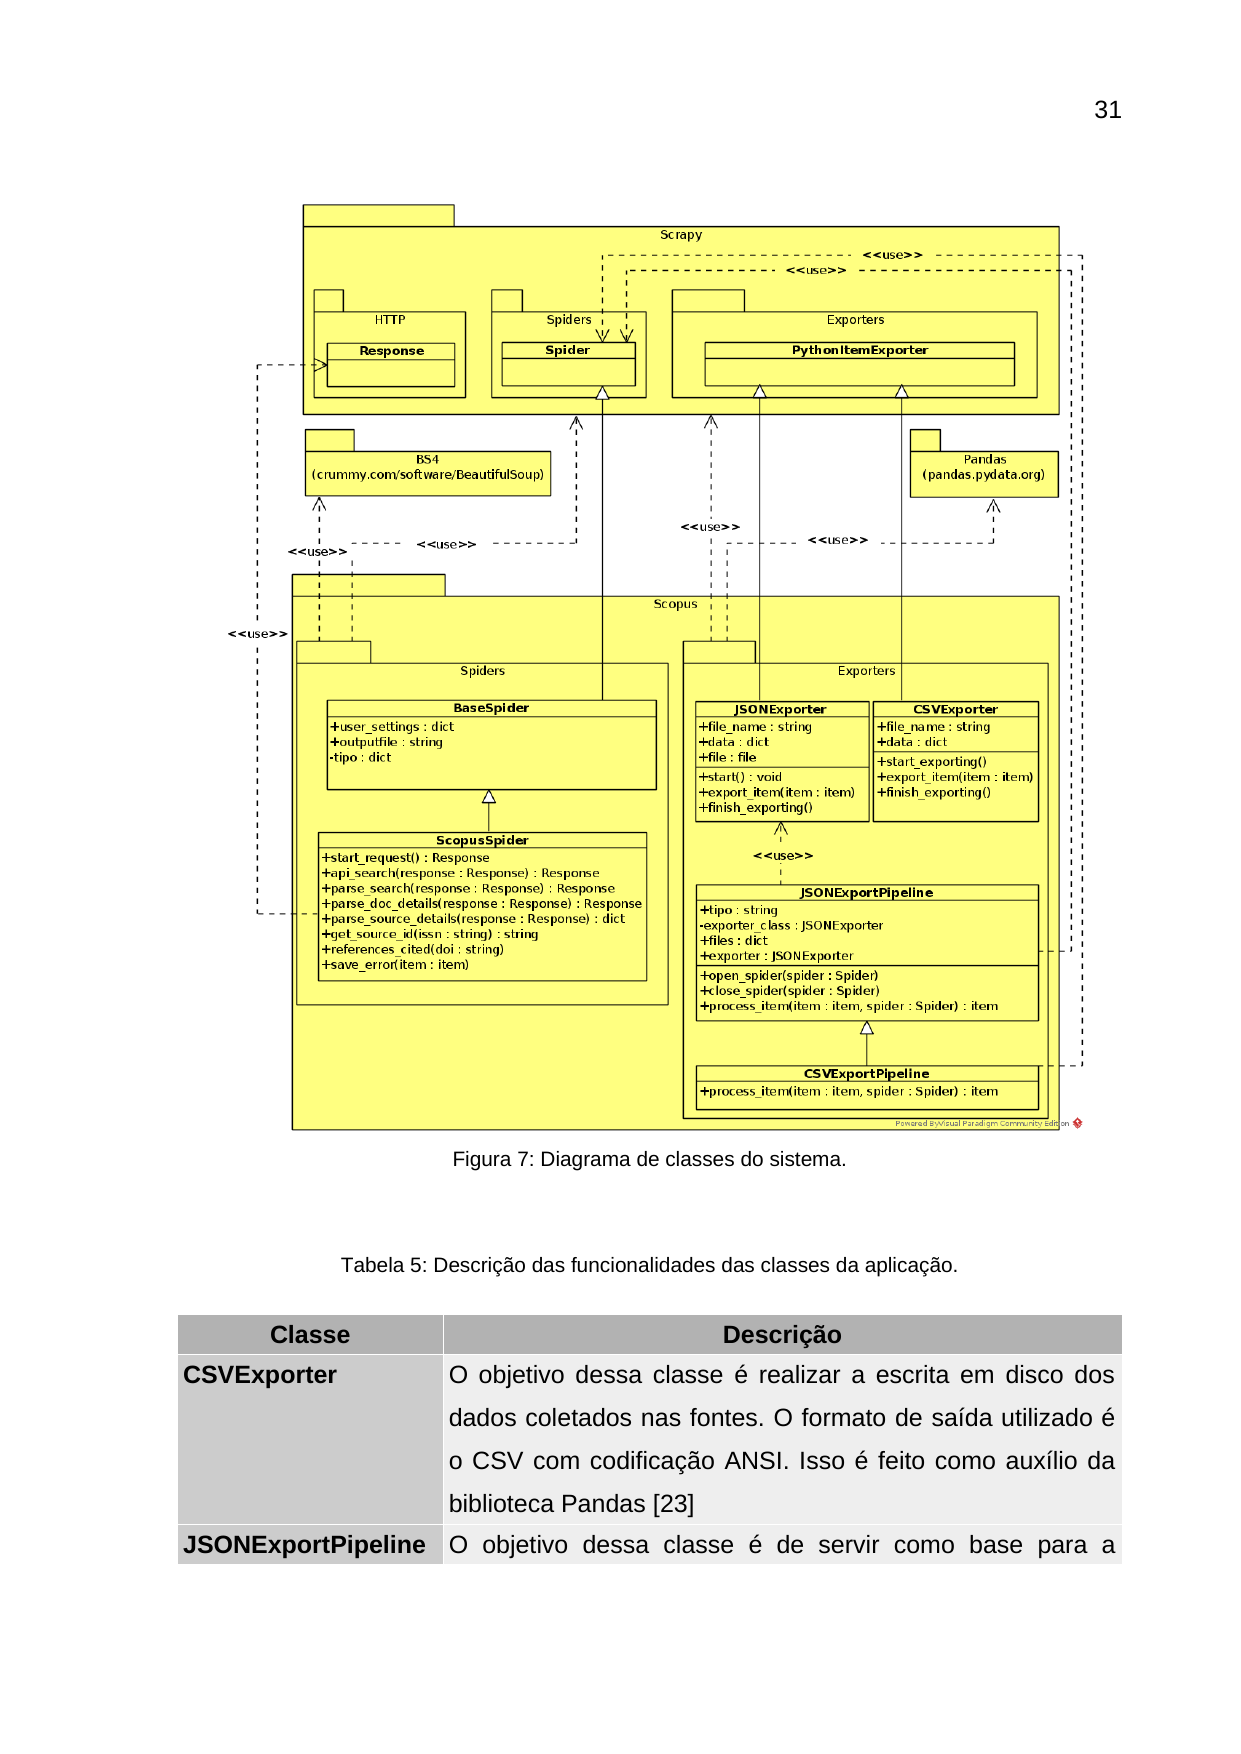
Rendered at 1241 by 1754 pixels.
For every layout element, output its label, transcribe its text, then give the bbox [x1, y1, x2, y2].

table_header Descrição [444, 1315, 1122, 1354]
text Figura 7: Diagrama de classes do sistema. [213, 1135, 1086, 1171]
table_cell O objetivo dessa classe é de servir como base para a [444, 1525, 1122, 1564]
table_cell O objetivo dessa classe é realizar a escrita em disco dos dados coletados nas fontes. O formato de saída utilizado é o CSV com codificação ANSI. Isso é feito como auxílio da biblioteca Pandas [23] [444, 1355, 1122, 1524]
table_header Classe [178, 1315, 443, 1354]
table_cell CSVExporter [178, 1355, 443, 1524]
picture [213, 202, 1086, 1135]
table_cell JSONExportPipeline [178, 1525, 443, 1564]
text Tabela 5: Descrição das funcionalidades das classes da aplicação. [177, 1253, 1122, 1277]
